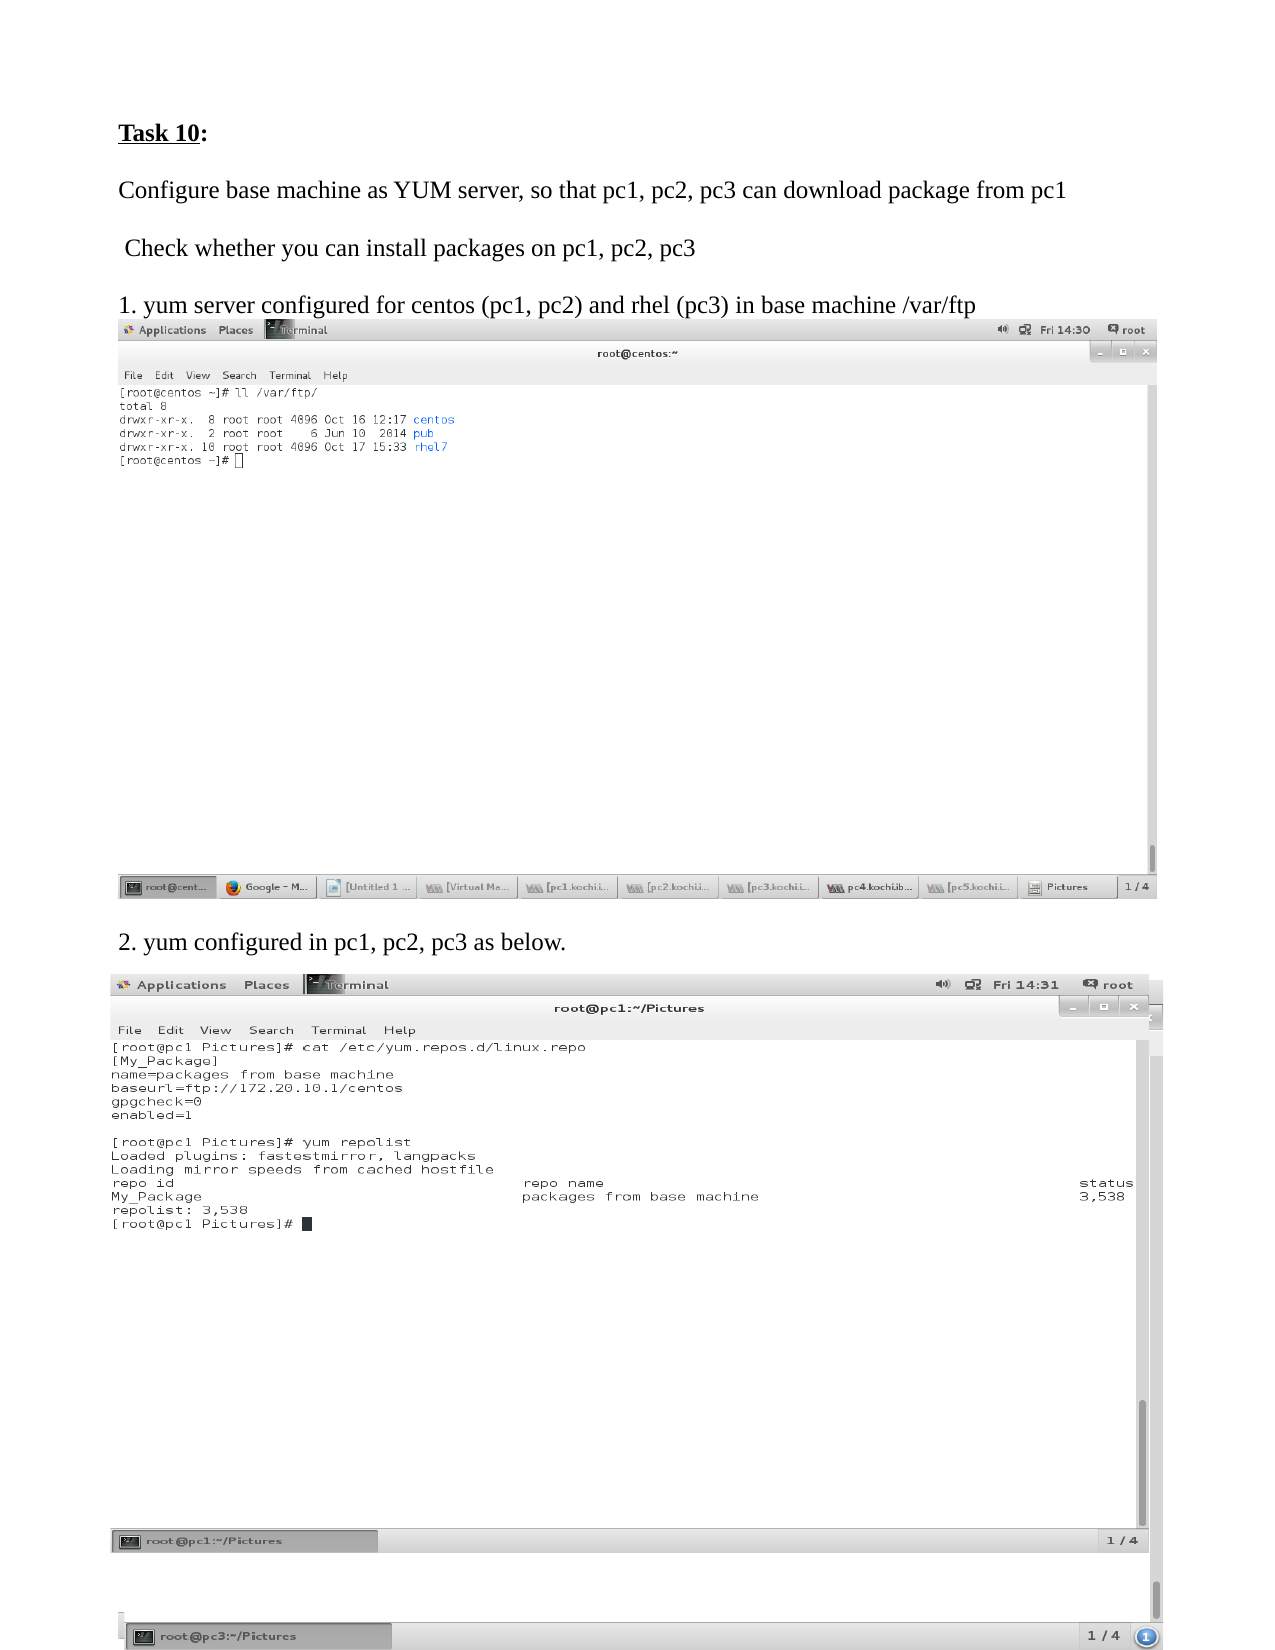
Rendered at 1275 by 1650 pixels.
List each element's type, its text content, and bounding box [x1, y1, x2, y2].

text Configure base machine as YUM server, so that pc1, pc2, pc3 can download package from pc1 [118, 176, 1157, 204]
text Check whether you can install packages on pc1, pc2, pc3 [118, 233, 1157, 262]
text 2. yum configured in pc1, pc2, pc3 as below. [118, 927, 1157, 956]
text Task 10: [118, 118, 1157, 147]
text 1. yum server configured for centos (pc1, pc2) and rhel (pc3) in base machine /var/ftp [118, 291, 1157, 319]
